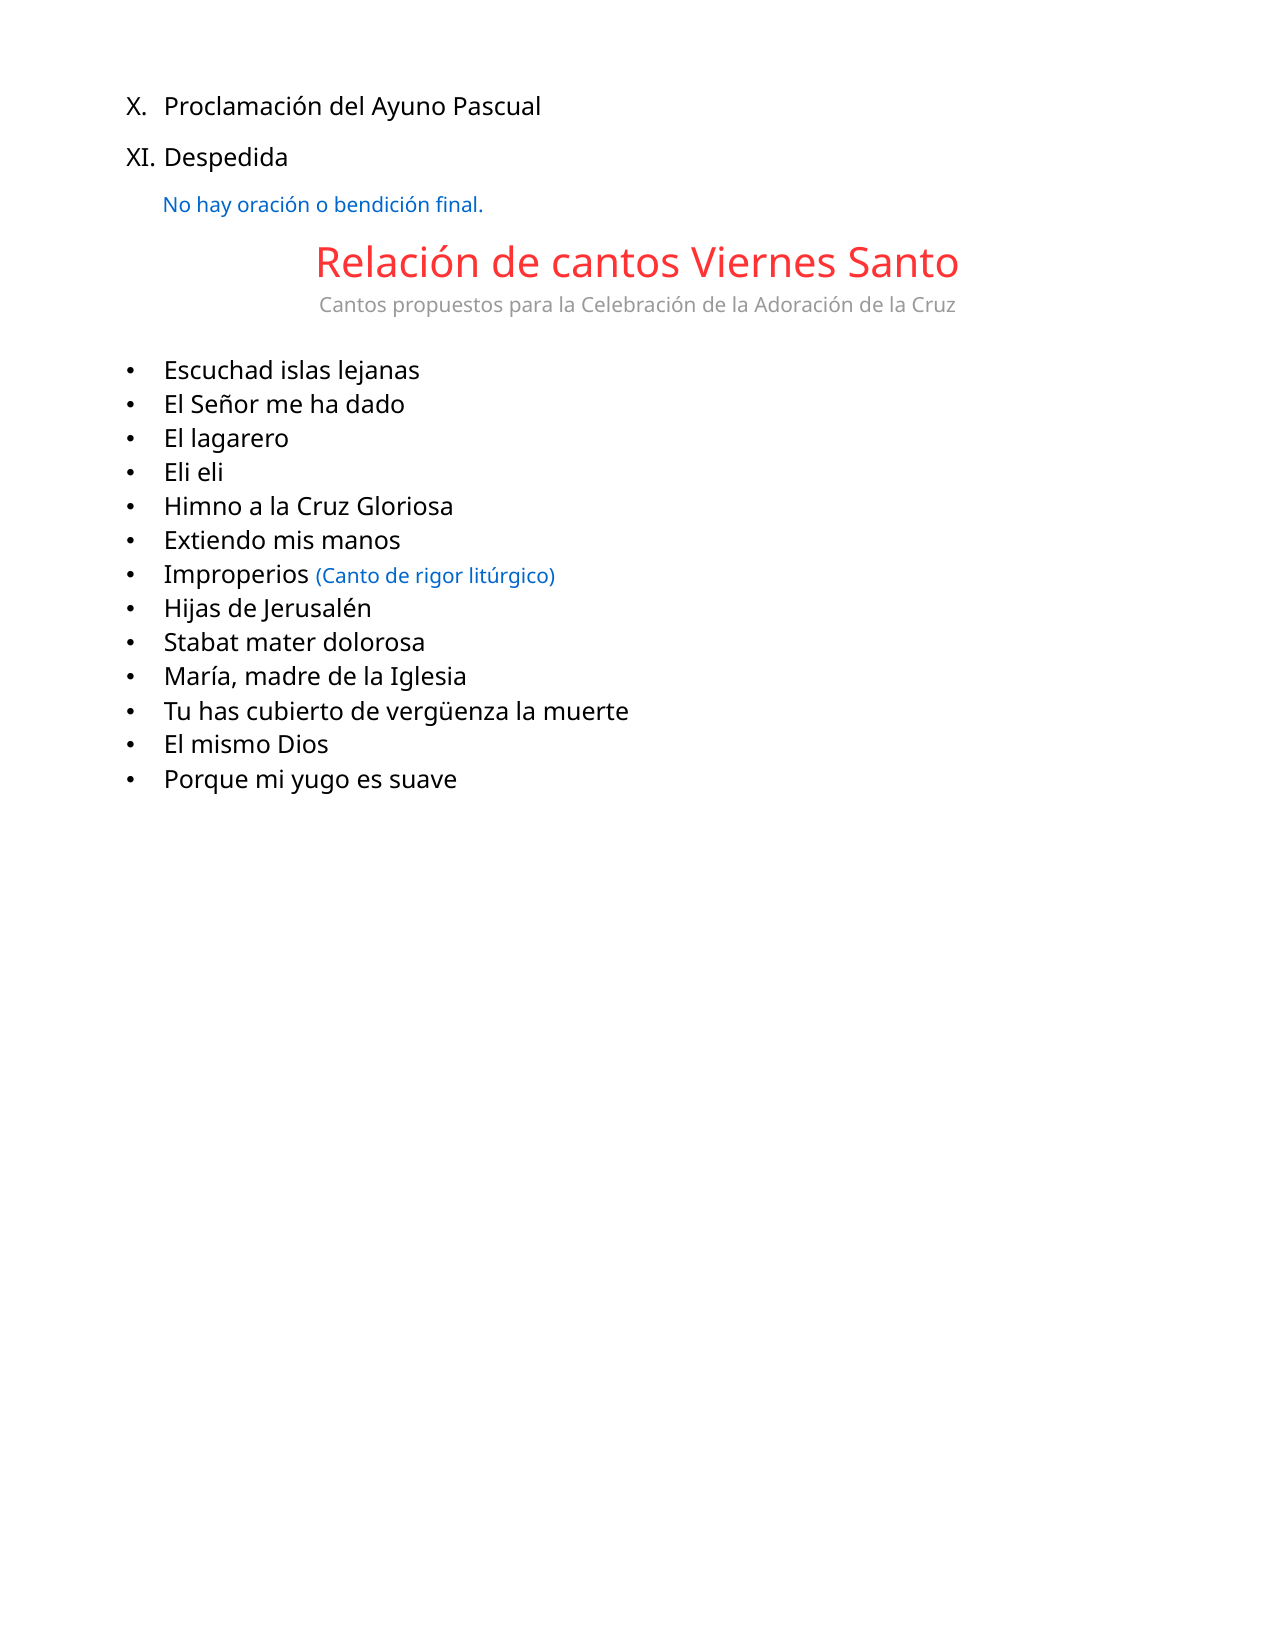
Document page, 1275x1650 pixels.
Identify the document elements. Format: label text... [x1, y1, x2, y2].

list María, madre de la Iglesia [126, 659, 1186, 693]
list Tu has cubierto de vergüenza la muerte [126, 693, 1186, 727]
list El mismo Dios [126, 727, 1186, 761]
list Improperios (Canto de rigor litúrgico) [126, 557, 1186, 591]
list Porque mi yugo es suave [126, 761, 1186, 795]
list Himno a la Cruz Gloriosa [126, 489, 1186, 523]
text No hay oración o bendición final. [88, 191, 1186, 219]
list El Señor me ha dado [126, 387, 1186, 421]
list Escuchad islas lejanas [126, 352, 1186, 387]
text Relación de cantos Viernes Santo [88, 233, 1186, 290]
list Proclamación del Ayuno Pascual [126, 88, 1186, 123]
list Hijas de Jerusalén [126, 591, 1186, 625]
list Despedida [126, 139, 1186, 174]
text Cantos propuestos para la Celebración de la Adoración de la Cruz [88, 290, 1186, 318]
list El lagarero [126, 421, 1186, 455]
list Eli eli [126, 455, 1186, 489]
list Stabat mater dolorosa [126, 625, 1186, 659]
list Extiendo mis manos [126, 523, 1186, 557]
